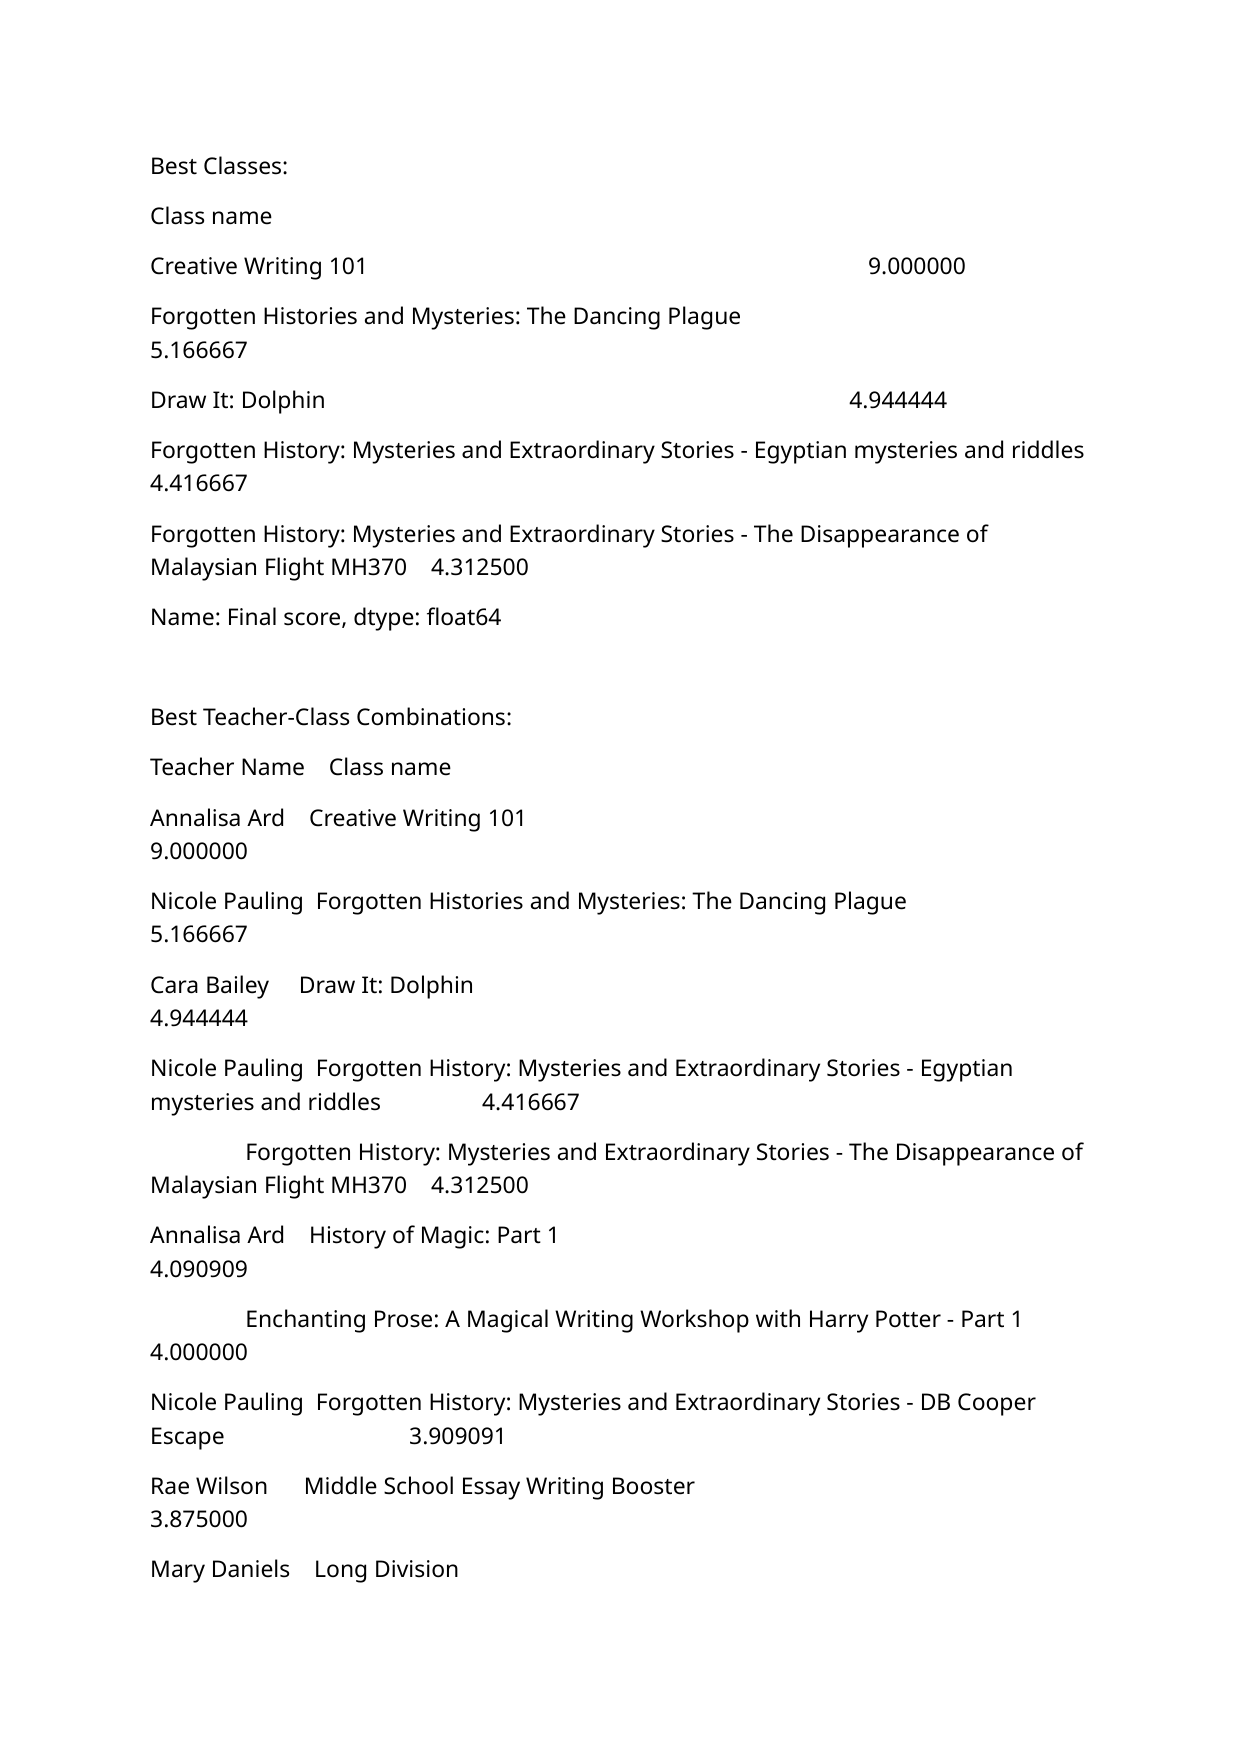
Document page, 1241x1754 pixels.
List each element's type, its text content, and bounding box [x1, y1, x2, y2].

text Nicole Pauling Forgotten History: Mysteries and Extraordinary Stories - Egyptian mysteries and riddles 4.416667 [150, 1052, 1090, 1117]
text Cara Bailey Draw It: Dolphin 4.944444 [150, 968, 1090, 1033]
text Forgotten History: Mysteries and Extraordinary Stories - The Disappearance of Malaysian Flight MH370 4.312500 [150, 1136, 1090, 1200]
text Nicole Pauling Forgotten History: Mysteries and Extraordinary Stories - DB Cooper Escape 3.909091 [150, 1386, 1090, 1451]
text Nicole Pauling Forgotten Histories and Mysteries: The Dancing Plague 5.166667 [150, 885, 1090, 950]
text Draw It: Dolphin 4.944444 [150, 384, 1090, 415]
text Forgotten History: Mysteries and Extraordinary Stories - Egyptian mysteries and riddles 4.416667 [150, 434, 1090, 499]
text Class name [150, 200, 1090, 231]
text Annalisa Ard Creative Writing 101 9.000000 [150, 801, 1090, 866]
text Teacher Name Class name [150, 751, 1090, 783]
text Rae Wilson Middle School Essay Writing Booster 3.875000 [150, 1470, 1090, 1534]
text Mary Daniels Long Division [150, 1553, 1090, 1584]
text Forgotten History: Mysteries and Extraordinary Stories - The Disappearance of Malaysian Flight MH370 4.312500 [150, 517, 1090, 582]
text Forgotten Histories and Mysteries: The Dancing Plague 5.166667 [150, 300, 1090, 365]
text Enchanting Prose: A Magical Writing Workshop with Harry Potter - Part 1 4.000000 [150, 1303, 1090, 1367]
text Best Teacher-Class Combinations: [150, 701, 1090, 732]
text Annalisa Ard History of Magic: Part 1 4.090909 [150, 1219, 1090, 1284]
text Creative Writing 101 9.000000 [150, 250, 1090, 281]
text Name: Final score, dtype: float64 [150, 601, 1090, 632]
text Best Classes: [150, 150, 1090, 181]
